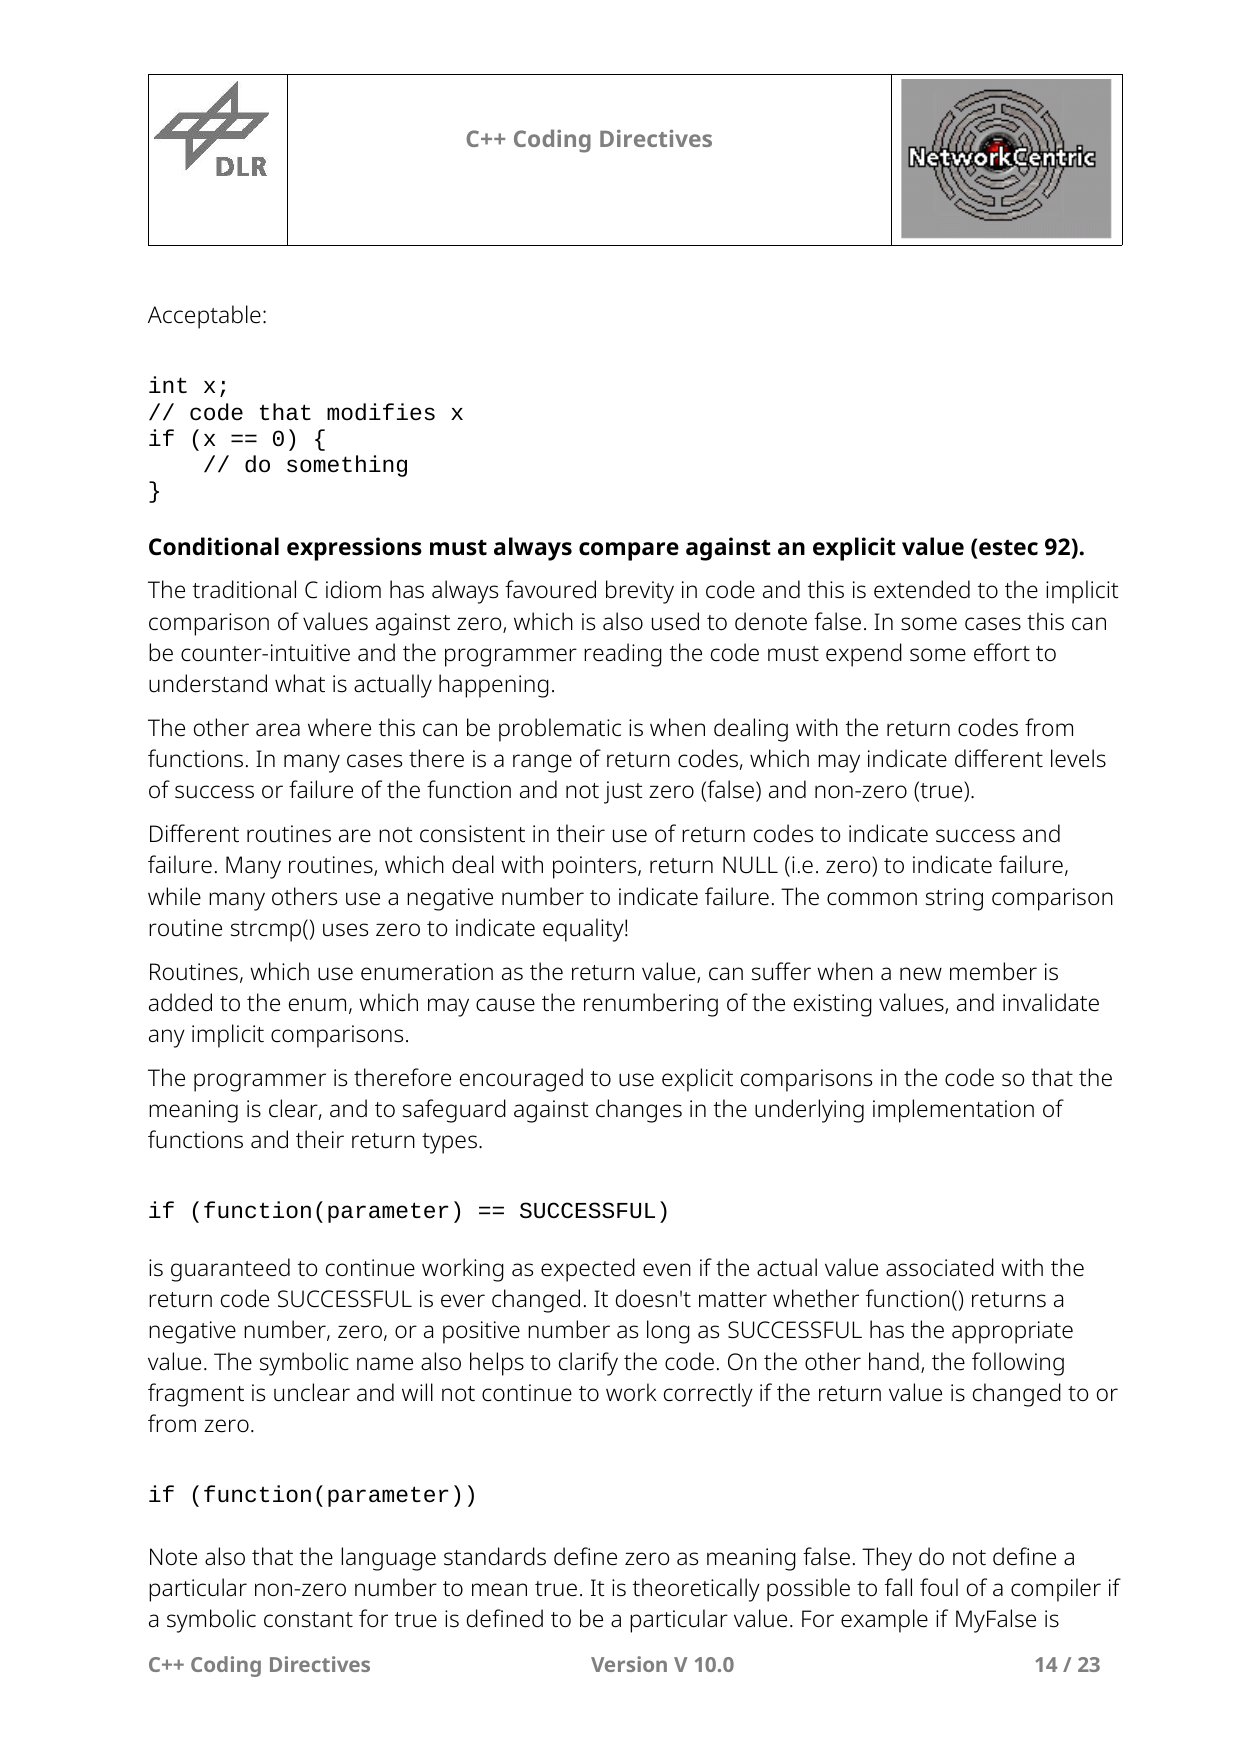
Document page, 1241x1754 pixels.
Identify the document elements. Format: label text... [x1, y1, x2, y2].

text if (function(parameter)) [148, 1483, 1122, 1509]
text if (function(parameter) == SUCCESSFUL) [148, 1199, 1122, 1225]
text The other area where this can be problematic is when dealing with the return codes from functions. In many cases there is a range of return codes, which may indicate different levels of success or failure of the function and not just zero (false) and non-zero (true). [148, 712, 1122, 805]
text if (x == 0) { [148, 427, 1122, 453]
text Conditional expressions must always compare against an explicit value (estec 92). [148, 531, 1122, 562]
text // do something [148, 453, 1122, 479]
text } [148, 479, 1122, 506]
text Different routines are not consistent in their use of return codes to indicate success and failure. Many routines, which deal with pointers, return NULL (i.e. zero) to indicate failure, while many others use a negative number to indicate failure. The common string comparison routine strcmp() uses zero to indicate equality! [148, 818, 1122, 943]
text Note also that the language standards define zero as meaning false. They do not define a particular non-zero number to mean true. It is theoretically possible to fall foul of a compiler if a symbolic constant for true is defined to be a particular value. For example if MyFalse is [148, 1540, 1122, 1634]
text is guaranteed to continue working as expected even if the actual value associated with the return code SUCCESSFUL is ever changed. It doesn't matter whether function() returns a negative number, zero, or a positive number as long as SUCCESSFUL has the appropriate value. The symbolic name also helps to clarify the code. On the other hand, the following fragment is unclear and will not continue to work correctly if the return value is changed to or from zero. [148, 1252, 1122, 1439]
text The traditional C idiom has always favoured brevity in code and this is extended to the implicit comparison of values against zero, which is also used to denote false. In some cases this can be counter-intuitive and the programmer reading the code must expend some effort to understand what is actually happening. [148, 574, 1122, 699]
picture [154, 81, 269, 176]
text The programmer is therefore encouraged to use explicit comparisons in the code so that the meaning is clear, and to safeguard against changes in the underlying implementation of functions and their return types. [148, 1062, 1122, 1155]
text int x; [148, 374, 1122, 401]
text Routines, which use enumeration as the return value, can suffer when a new member is added to the enum, which may cause the renumbering of the existing values, and invalidate any implicit comparisons. [148, 955, 1122, 1049]
text Acceptable: [148, 299, 1122, 331]
text // code that modifies x [148, 401, 1122, 427]
